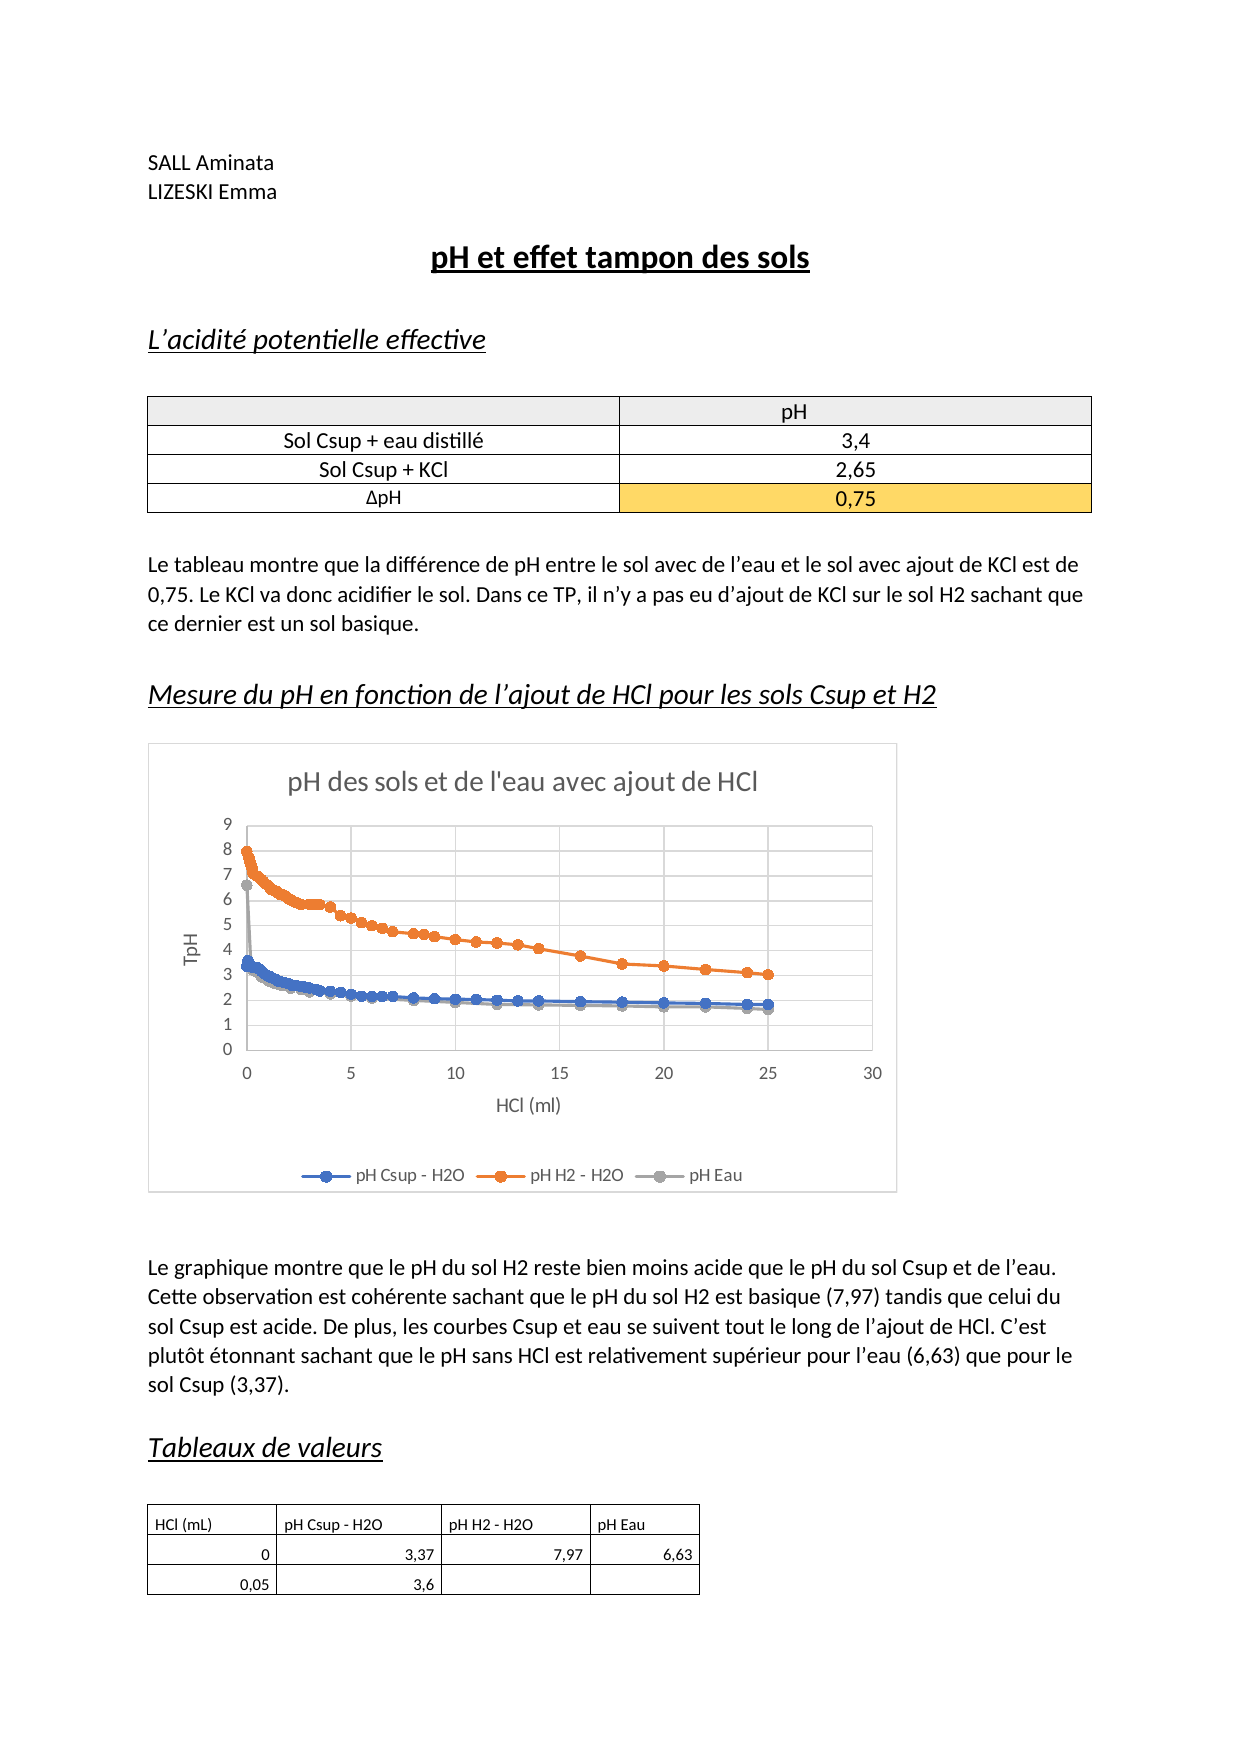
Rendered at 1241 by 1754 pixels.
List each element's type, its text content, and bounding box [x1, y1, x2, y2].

table_cell Sol Csup + eau distillé [148, 426, 619, 454]
text SALL Aminata [148, 148, 1093, 176]
table_header [148, 397, 619, 425]
table_cell ΔpH [148, 484, 619, 512]
text Mesure du pH en fonction de l’ajout de HCl pour les sols Csup et H2 [148, 676, 1093, 712]
table_header pH [620, 397, 1091, 425]
text Tableaux de valeurs [148, 1429, 1093, 1465]
text L’acidité potentielle effective [148, 321, 1093, 357]
text Le tableau montre que la différence de pH entre le sol avec de l’eau et le sol avec ajout de KCl est de 0,75. Le KCl va donc acidifier le sol. Dans ce TP, il n’y a pas eu d’ajout de KCl sur le sol H2 sachant que ce dernier est un sol basique. [148, 551, 1093, 637]
table_cell 3,4 [620, 426, 1091, 454]
text Le graphique montre que le pH du sol H2 reste bien moins acide que le pH du sol Csup et de l’eau. [148, 1253, 1093, 1281]
table_cell 3,6 [277, 1565, 441, 1594]
table_cell 0,05 [148, 1565, 276, 1594]
table_header HCl (mL) [148, 1505, 276, 1534]
text LIZESKI Emma [148, 177, 1093, 205]
table_cell [442, 1565, 590, 1594]
table_cell Sol Csup + KCl [148, 455, 619, 483]
table_cell 7,97 [442, 1535, 590, 1564]
table_header pH Csup - H2O [277, 1505, 441, 1534]
table_cell 0,75 [620, 484, 1091, 512]
text pH et effet tampon des sols [148, 236, 1093, 276]
text Cette observation est cohérente sachant que le pH du sol H2 est basique (7,97) tandis que celui du sol Csup est acide. De plus, les courbes Csup et eau se suivent tout le long de l’ajout de HCl. C’est plutôt étonnant sachant que le pH sans HCl est relativement supérieur pour l’eau (6,63) que pour le sol Csup (3,37). [148, 1282, 1093, 1398]
table_cell 2,65 [620, 455, 1091, 483]
table_cell 0 [148, 1535, 276, 1564]
table_cell 3,37 [277, 1535, 441, 1564]
table_cell [591, 1565, 699, 1594]
table_cell 6,63 [591, 1535, 699, 1564]
table_header pH Eau [591, 1505, 699, 1534]
table_header pH H2 - H2O [442, 1505, 590, 1534]
